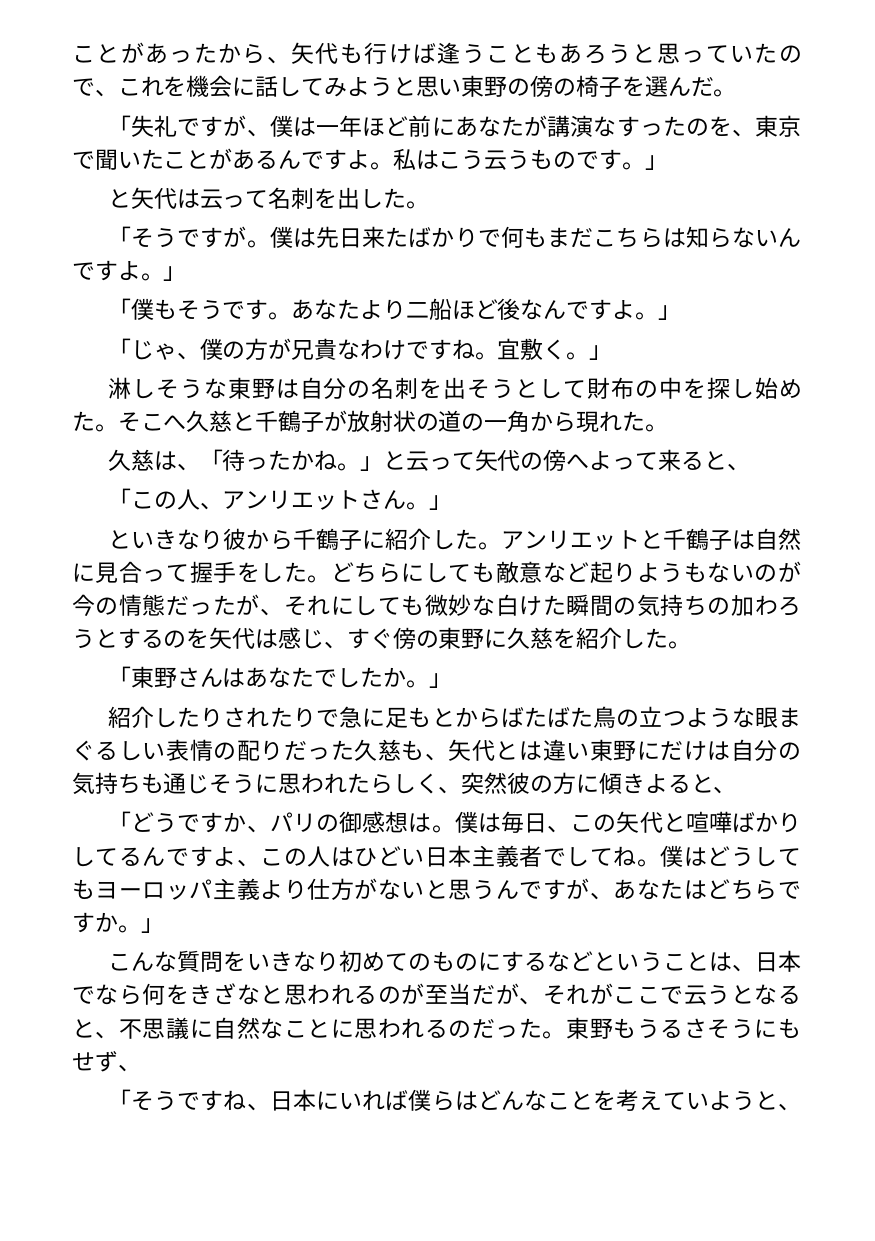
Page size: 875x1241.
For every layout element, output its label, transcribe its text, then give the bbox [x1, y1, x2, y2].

text 「僕もそうです。あなたより二船ほど後なんですよ。」 [72, 292, 802, 326]
text こんな質問をいきなり初めてのものにするなどということは、日本でなら何をきざなと思われるのが至当だが、それがここで云うとなると、不思議に自然なことに思われるのだった。東野もうるさそうにもせず、 [72, 944, 802, 1077]
text 「そうですね、日本にいれば僕らはどんなことを考えていようと、 [72, 1083, 802, 1116]
text 「失礼ですが、僕は一年ほど前にあなたが講演なすったのを、東京で聞いたことがあるんですよ。私はこう云うものです。」 [72, 108, 802, 175]
text 紹介したりされたりで急に足もとからばたばた鳥の立つような眼まぐるしい表情の配りだった久慈も、矢代とは違い東野にだけは自分の気持ちも通じそうに思われたらしく、突然彼の方に傾きよると、 [72, 699, 802, 799]
text といきなり彼から千鶴子に紹介した。アンリエットと千鶴子は自然に見合って握手をした。どちらにしても敵意など起りようもないのが今の情態だったが、それにしても微妙な白けた瞬間の気持ちの加わろうとするのを矢代は感じ、すぐ傍の東野に久慈を紹介した。 [72, 521, 802, 654]
text 淋しそうな東野は自分の名刺を出そうとして財布の中を探し始めた。そこへ久慈と千鶴子が放射状の道の一角から現れた。 [72, 371, 802, 437]
text ことがあったから、矢代も行けば逢うこともあろうと思っていたので、これを機会に話してみようと思い東野の傍の椅子を選んだ。 [72, 36, 802, 102]
text 「どうですか、パリの御感想は。僕は毎日、この矢代と喧嘩ばかりしてるんですよ、この人はひどい日本主義者でしてね。僕はどうしてもヨーロッパ主義より仕方がないと思うんですが、あなたはどちらですか。」 [72, 805, 802, 938]
text 「東野さんはあなたでしたか。」 [72, 660, 802, 693]
text と矢代は云って名刺を出した。 [72, 181, 802, 214]
text 「じゃ、僕の方が兄貴なわけですね。宜敷く。」 [72, 332, 802, 365]
text 「この人、アンリエットさん。」 [72, 482, 802, 516]
text 久慈は、「待ったかね。」と云って矢代の傍へよって来ると、 [72, 443, 802, 476]
text 「そうですが。僕は先日来たばかりで何もまだこちらは知らないんですよ。」 [72, 220, 802, 286]
